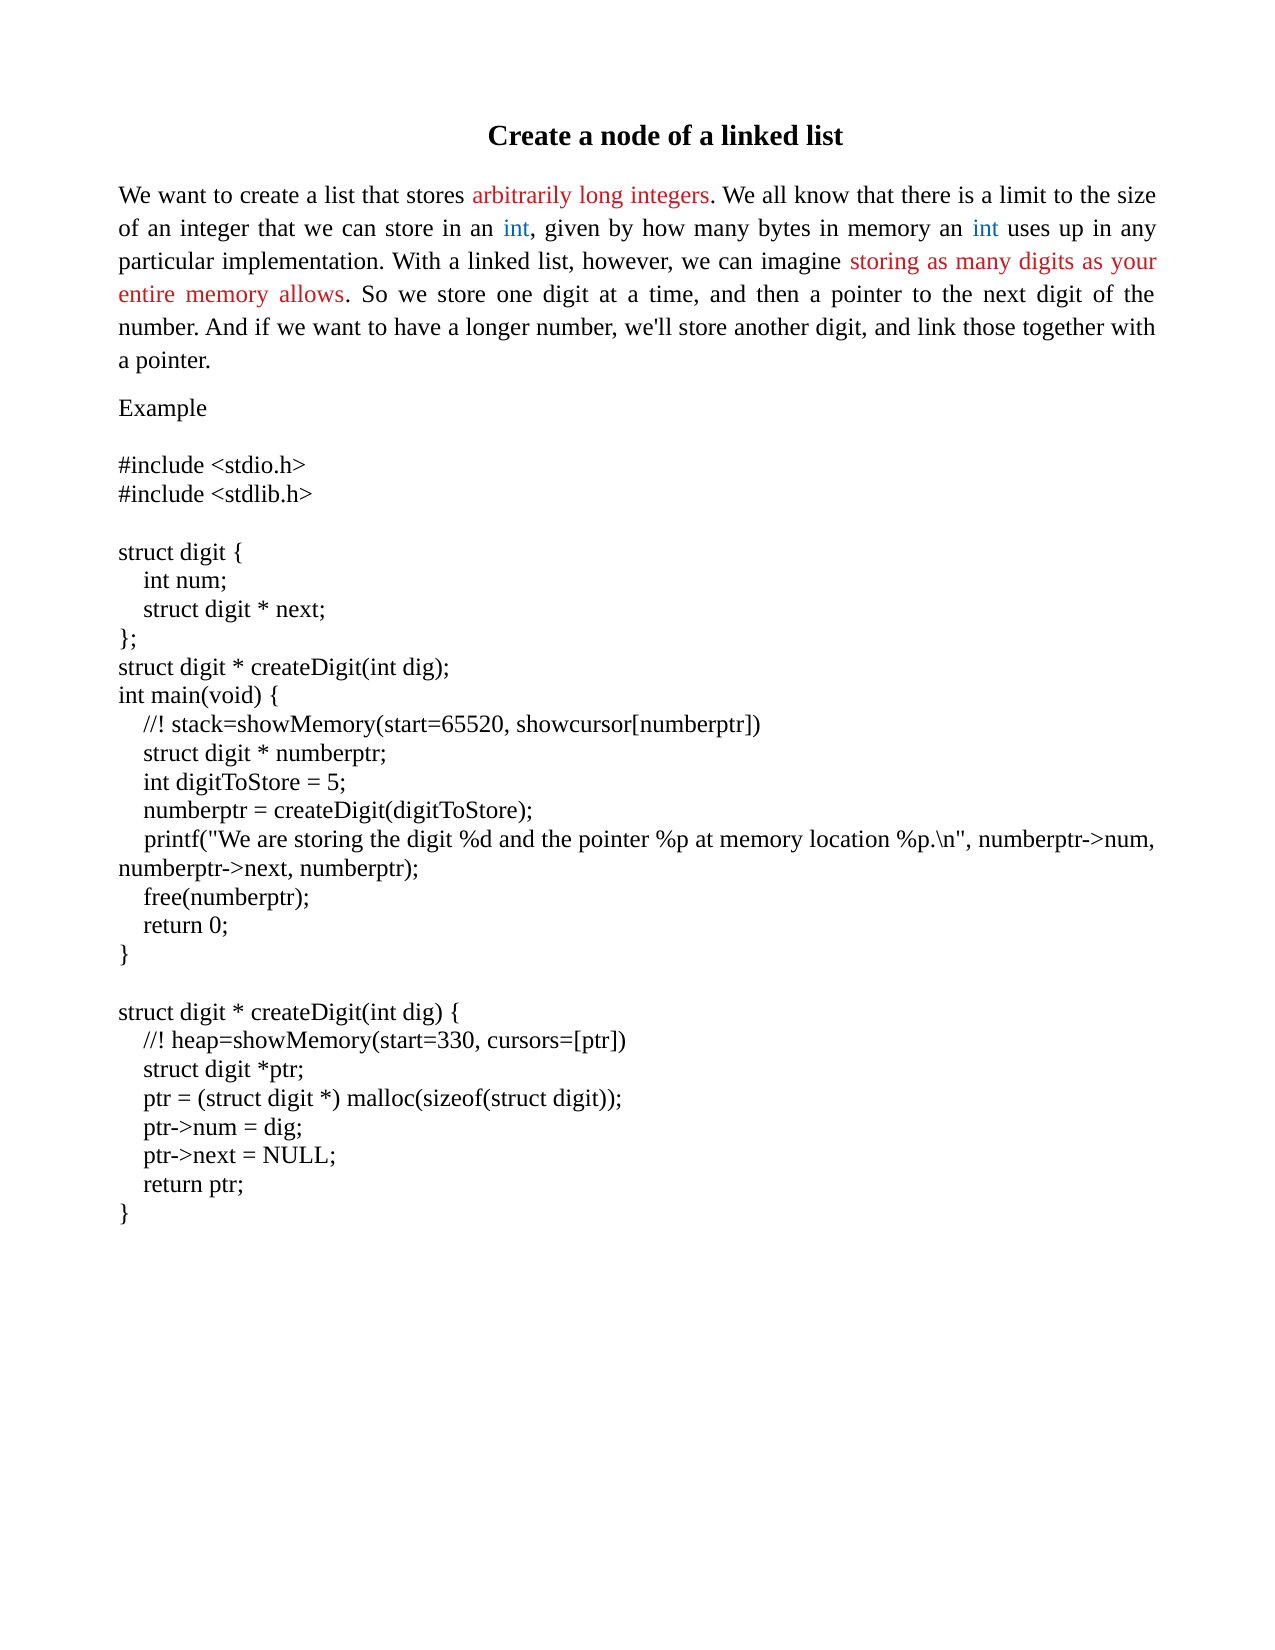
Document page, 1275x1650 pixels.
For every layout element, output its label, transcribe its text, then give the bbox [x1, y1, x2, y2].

text //! stack=showMemory(start=65520, showcursor[numberptr]) [118, 709, 1157, 738]
text int num; [118, 566, 1157, 594]
text Create a node of a linked list [487, 118, 1157, 152]
text ptr->num = dig; [118, 1112, 1157, 1141]
text }; [118, 623, 1157, 652]
text } [118, 1198, 1157, 1227]
text struct digit * numberptr; [118, 738, 1157, 767]
text struct digit * createDigit(int dig); [118, 652, 1157, 681]
text ptr->next = NULL; [118, 1141, 1157, 1169]
text free(numberptr); [118, 882, 1157, 911]
text struct digit * next; [118, 594, 1157, 623]
text struct digit * createDigit(int dig) { [118, 997, 1157, 1026]
text ptr = (struct digit *) malloc(sizeof(struct digit)); [118, 1083, 1157, 1112]
text return ptr; [118, 1169, 1157, 1198]
text Example [118, 393, 1157, 422]
text //! heap=showMemory(start=330, cursors=[ptr]) [118, 1026, 1157, 1054]
text printf("We are storing the digit %d and the pointer %p at memory location %p.\n", numberptr->num, numberptr->next, numberptr); [118, 824, 1157, 882]
text struct digit *ptr; [118, 1054, 1157, 1083]
text We want to create a list that stores arbitrarily long integers. We all know that there is a limit to the size of an integer that we can store in an int, given by how many bytes in memory an int uses up in any particular implementation. With a linked list, however, we can imagine storing as many digits as your entire memory allows. So we store one digit at a time, and then a pointer to the next digit of the number. And if we want to have a longer number, we'll store another digit, and link those together with a pointer. [118, 180, 1157, 374]
text struct digit { [118, 537, 1157, 566]
text numberptr = createDigit(digitToStore); [118, 796, 1157, 824]
text #include <stdlib.h> [118, 479, 1157, 508]
text return 0; [118, 911, 1157, 939]
text } [118, 939, 1157, 968]
text #include <stdio.h> [118, 451, 1157, 479]
text int main(void) { [118, 681, 1157, 709]
text int digitToStore = 5; [118, 767, 1157, 796]
